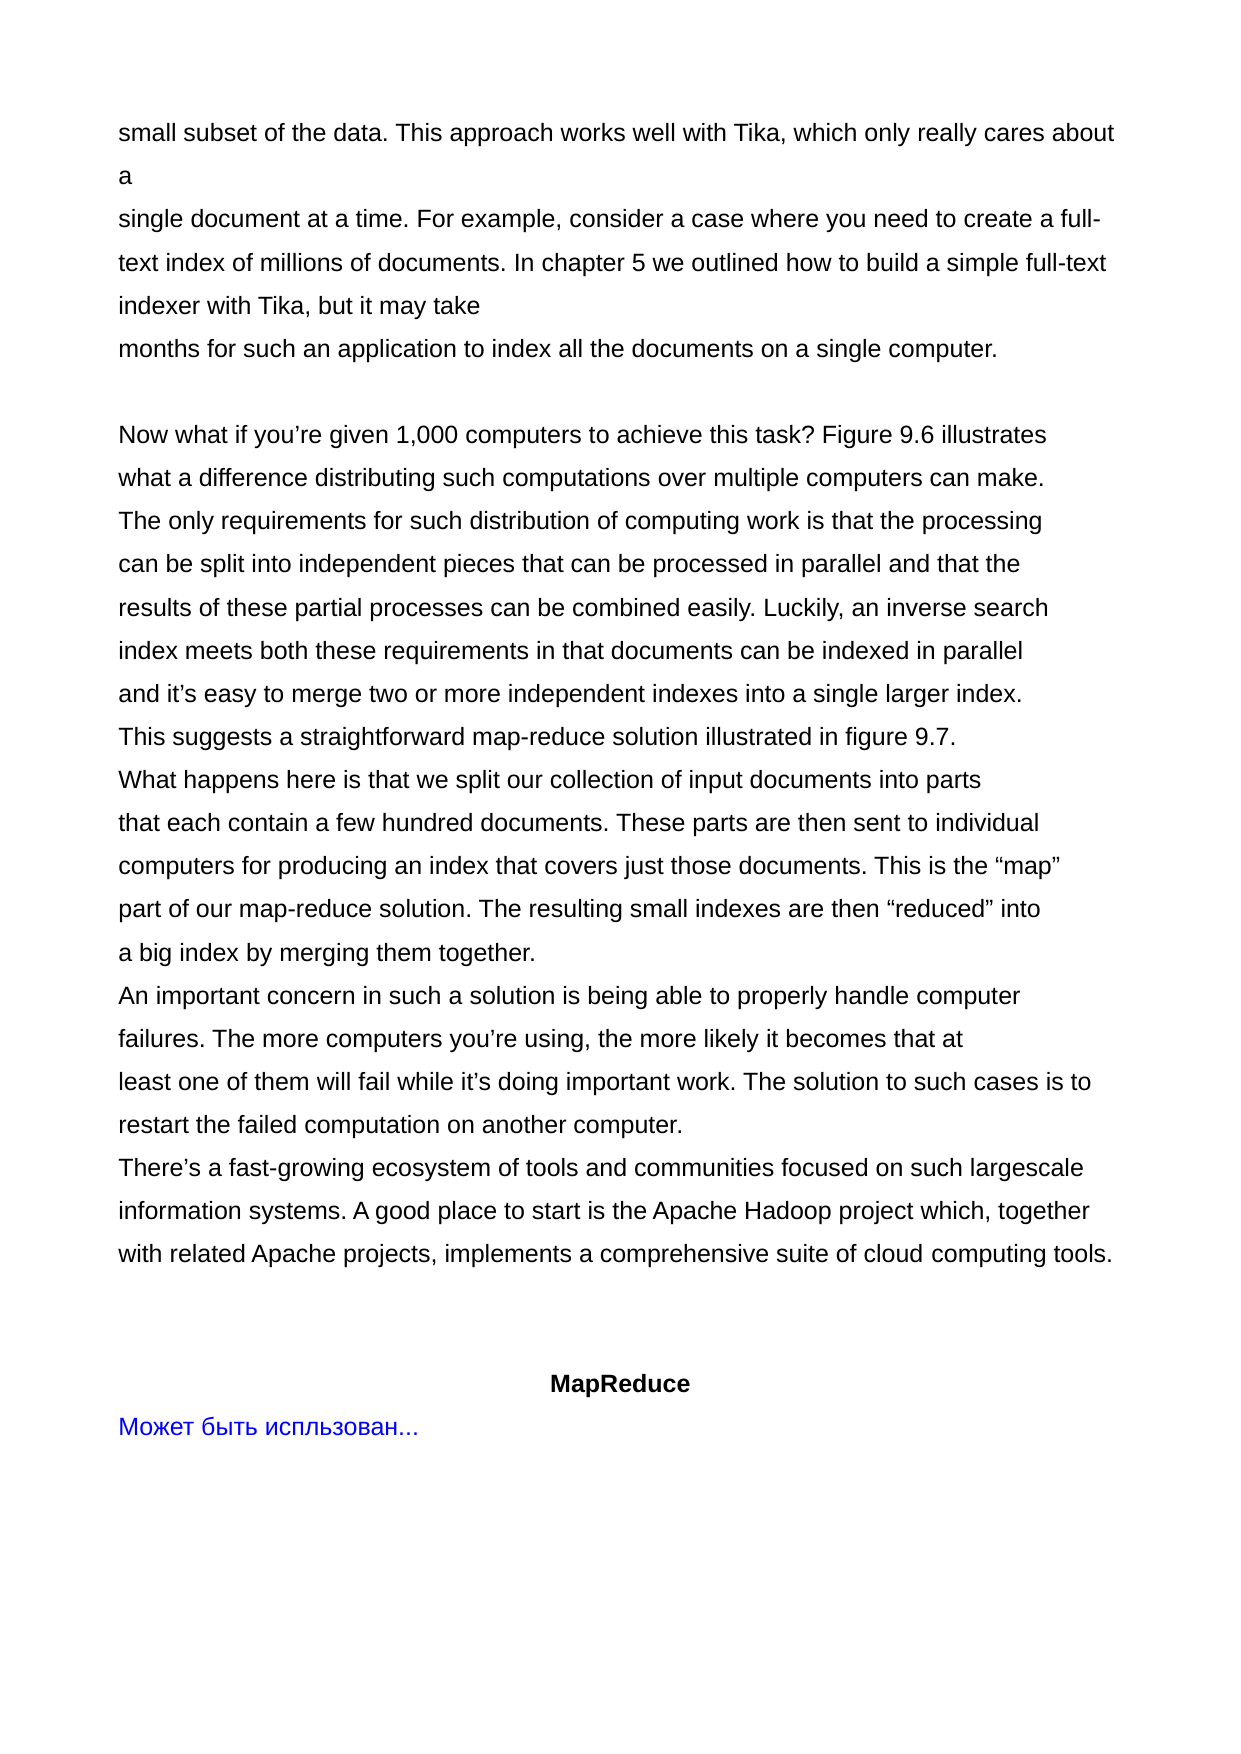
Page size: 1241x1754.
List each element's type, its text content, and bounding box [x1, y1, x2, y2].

text that each contain a few hundred documents. These parts are then sent to individual [118, 808, 1122, 837]
text Может быть испльзован... [118, 1412, 1122, 1441]
text part of our map-reduce solution. The resulting small indexes are then “reduced” into [118, 894, 1122, 923]
text months for such an application to index all the documents on a single computer. [118, 334, 1122, 362]
text failures. The more computers you’re using, the more likely it becomes that at [118, 1024, 1122, 1052]
text There’s a fast-growing ecosystem of tools and communities focused on such largescale information systems. A good place to start is the Apache Hadoop project which, together with related Apache projects, implements a comprehensive suite of cloud computing tools. [118, 1153, 1122, 1268]
text results of these partial processes can be combined easily. Luckily, an inverse search [118, 592, 1122, 621]
text what a difference distributing such computations over multiple computers can make. [118, 463, 1122, 492]
text What happens here is that we split our collection of input documents into parts [118, 765, 1122, 794]
text can be split into independent pieces that can be processed in parallel and that the [118, 549, 1122, 578]
text index meets both these requirements in that documents can be indexed in parallel [118, 636, 1122, 664]
text Now what if you’re given 1,000 computers to achieve this task? Figure 9.6 illustrates [118, 420, 1122, 449]
text and it’s easy to merge two or more independent indexes into a single larger index. [118, 679, 1122, 707]
text small subset of the data. This approach works well with Tika, which only really cares about a [118, 118, 1122, 190]
text computers for producing an index that covers just those documents. This is the “map” [118, 851, 1122, 880]
text This suggests a straightforward map-reduce solution illustrated in figure 9.7. [118, 722, 1122, 751]
text least one of them will fail while it’s doing important work. The solution to such cases is to restart the failed computation on another computer. [118, 1067, 1122, 1139]
text a big index by merging them together. [118, 937, 1122, 966]
text An important concern in such a solution is being able to properly handle computer [118, 981, 1122, 1009]
text MapReduce [118, 1369, 1122, 1397]
text single document at a time. For example, consider a case where you need to create a full-text index of millions of documents. In chapter 5 we outlined how to build a simple full-text indexer with Tika, but it may take [118, 204, 1122, 319]
text The only requirements for such distribution of computing work is that the processing [118, 506, 1122, 535]
